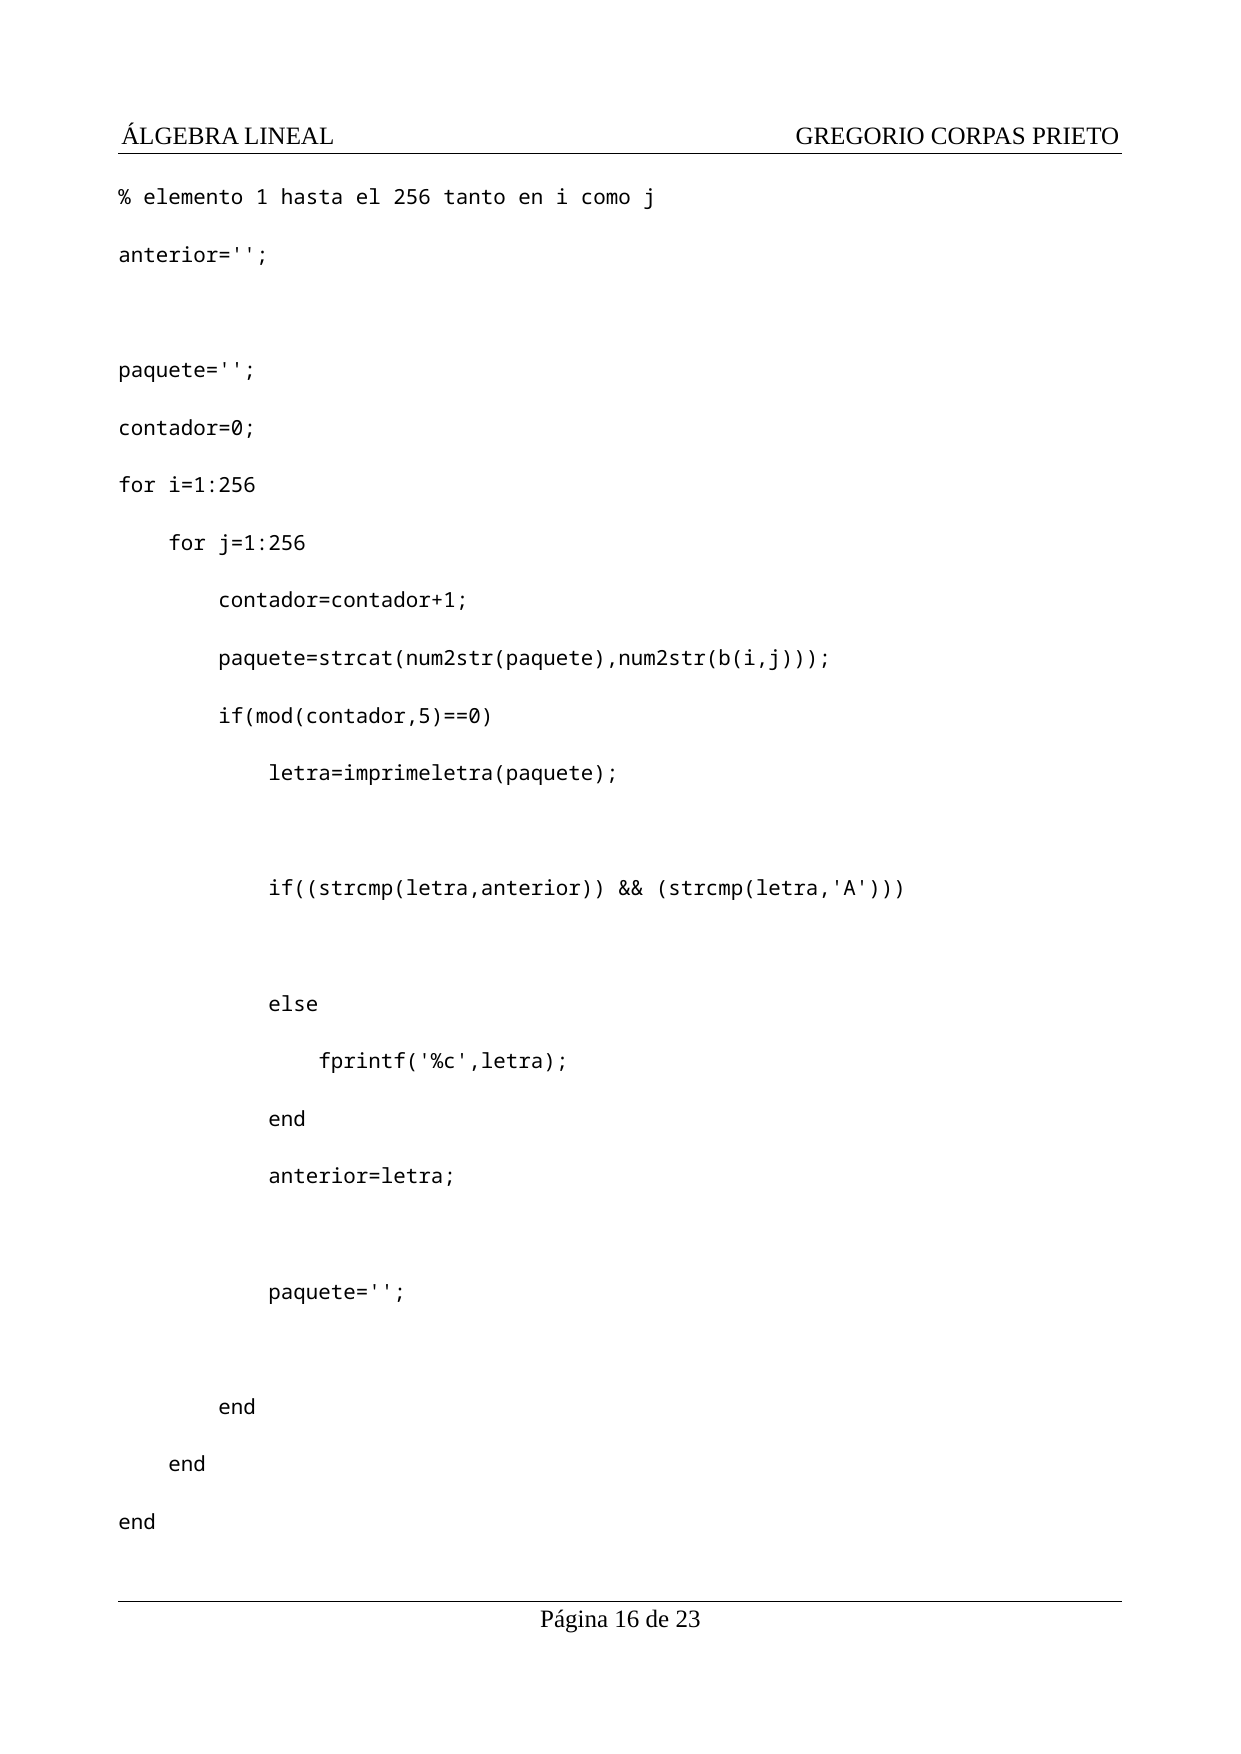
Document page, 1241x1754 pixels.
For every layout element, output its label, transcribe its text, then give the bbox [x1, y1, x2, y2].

text contador=0; [118, 413, 1122, 441]
text for j=1:256 [118, 528, 1122, 556]
text anterior=''; [118, 240, 1122, 268]
text anterior=letra; [118, 1162, 1122, 1190]
text end [118, 1104, 1122, 1132]
text paquete=''; [118, 355, 1122, 383]
text letra=imprimeletra(paquete); [118, 758, 1122, 787]
text paquete=strcat(num2str(paquete),num2str(b(i,j))); [118, 643, 1122, 672]
text fprintf('%c',letra); [118, 1046, 1122, 1075]
text else [118, 989, 1122, 1017]
text end [118, 1392, 1122, 1420]
text for i=1:256 [118, 470, 1122, 499]
text if(mod(contador,5)==0) [118, 701, 1122, 729]
text % elemento 1 hasta el 256 tanto en i como j [118, 182, 1122, 211]
text end [118, 1507, 1122, 1536]
text end [118, 1449, 1122, 1478]
text paquete=''; [118, 1277, 1122, 1305]
text if((strcmp(letra,anterior)) && (strcmp(letra,'A'))) [118, 873, 1122, 902]
text contador=contador+1; [118, 586, 1122, 614]
